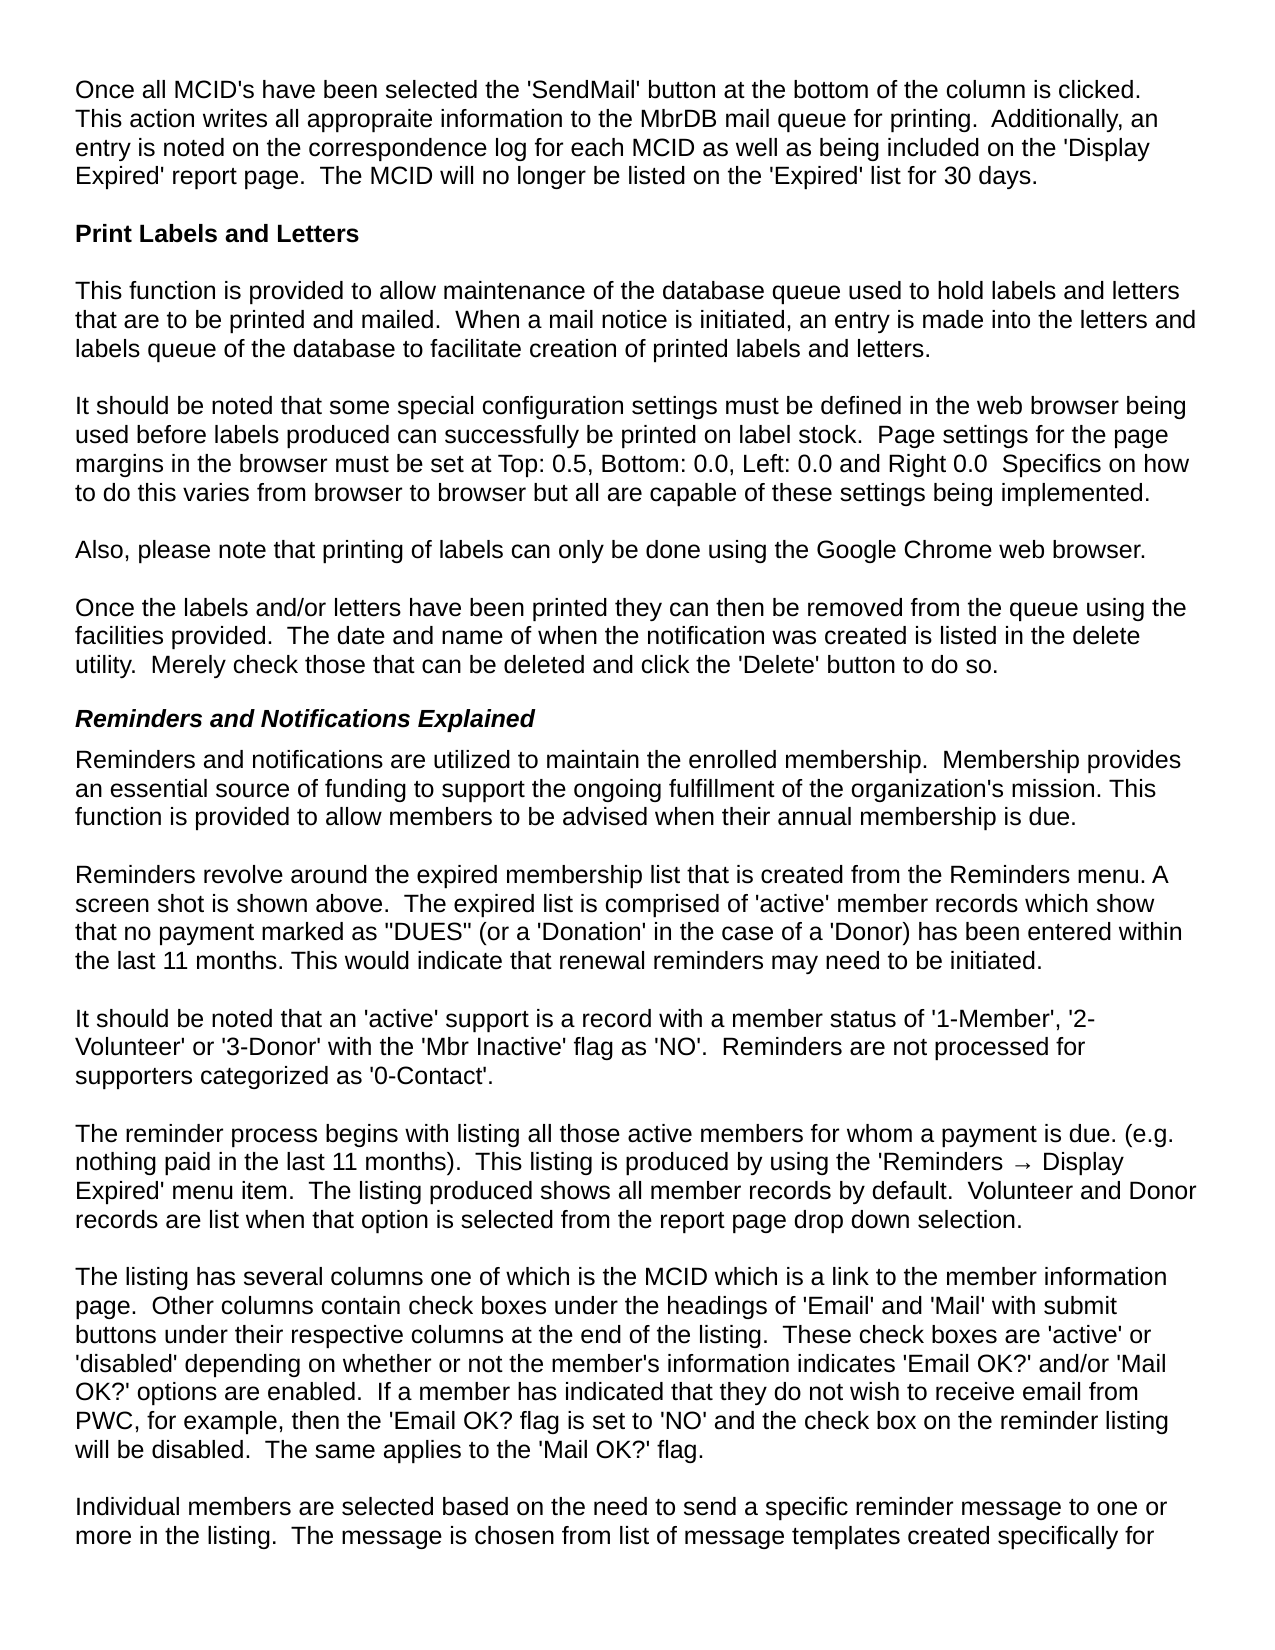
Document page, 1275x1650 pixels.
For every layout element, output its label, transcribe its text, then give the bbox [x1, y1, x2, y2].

text It should be noted that an 'active' support is a record with a member status of '1-Member', '2-Volunteer' or '3-Donor' with the 'Mbr Inactive' flag as 'NO'. Reminders are not processed for supporters categorized as '0-Contact'. [75, 1003, 1200, 1090]
text Reminders and notifications are utilized to maintain the enrolled membership. Membership provides an essential source of funding to support the ongoing fulfillment of the organization's mission. This function is provided to allow members to be advised when their annual membership is due. [75, 745, 1200, 831]
text Also, please note that printing of labels can only be done using the Google Chrome web browser. [75, 535, 1200, 564]
subtitle Reminders and Notifications Explained [75, 704, 1200, 732]
text The listing has several columns one of which is the MCID which is a link to the member information page. Other columns contain check boxes under the headings of 'Email' and 'Mail' with submit buttons under their respective columns at the end of the listing. These check boxes are 'active' or 'disabled' depending on whether or not the member's information indicates 'Email OK?' and/or 'Mail OK?' options are enabled. If a member has indicated that they do not wish to receive email from PWC, for example, then the 'Email OK? flag is set to 'NO' and the check box on the reminder listing will be disabled. The same applies to the 'Mail OK?' flag. [75, 1262, 1200, 1463]
text The reminder process begins with listing all those active members for whom a payment is due. (e.g. nothing paid in the last 11 months). This listing is produced by using the 'Reminders → Display Expired' menu item. The listing produced shows all member records by default. Volunteer and Donor records are list when that option is selected from the report page drop down selection. [75, 1118, 1200, 1233]
text Once the labels and/or letters have been printed they can then be removed from the queue using the facilities provided. The date and name of when the notification was created is listed in the delete utility. Merely check those that can be deleted and click the 'Delete' button to do so. [75, 592, 1200, 679]
text This function is provided to allow maintenance of the database queue used to hold labels and letters that are to be printed and mailed. When a mail notice is initiated, an entry is made into the letters and labels queue of the database to facilitate creation of printed labels and letters. [75, 276, 1200, 362]
text It should be noted that some special configuration settings must be defined in the web browser being used before labels produced can successfully be printed on label stock. Page settings for the page margins in the browser must be set at Top: 0.5, Bottom: 0.0, Left: 0.0 and Right 0.0 Specifics on how to do this varies from browser to browser but all are capable of these settings being implemented. [75, 391, 1200, 506]
text Reminders revolve around the expired membership list that is created from the Reminders menu. A screen shot is shown above. The expired list is comprised of 'active' member records which show that no payment marked as "DUES" (or a 'Donation' in the case of a 'Donor) has been entered within the last 11 months. This would indicate that renewal reminders may need to be initiated. [75, 860, 1200, 975]
text Print Labels and Letters [75, 219, 1200, 247]
text Once all MCID's have been selected the 'SendMail' button at the bottom of the column is clicked. This action writes all appropraite information to the MbrDB mail queue for printing. Additionally, an entry is noted on the correspondence log for each MCID as well as being included on the 'Display Expired' report page. The MCID will no longer be listed on the 'Expired' list for 30 days. [75, 75, 1200, 190]
text Individual members are selected based on the need to send a specific reminder message to one or more in the listing. The message is chosen from list of message templates created specifically for [75, 1492, 1200, 1550]
